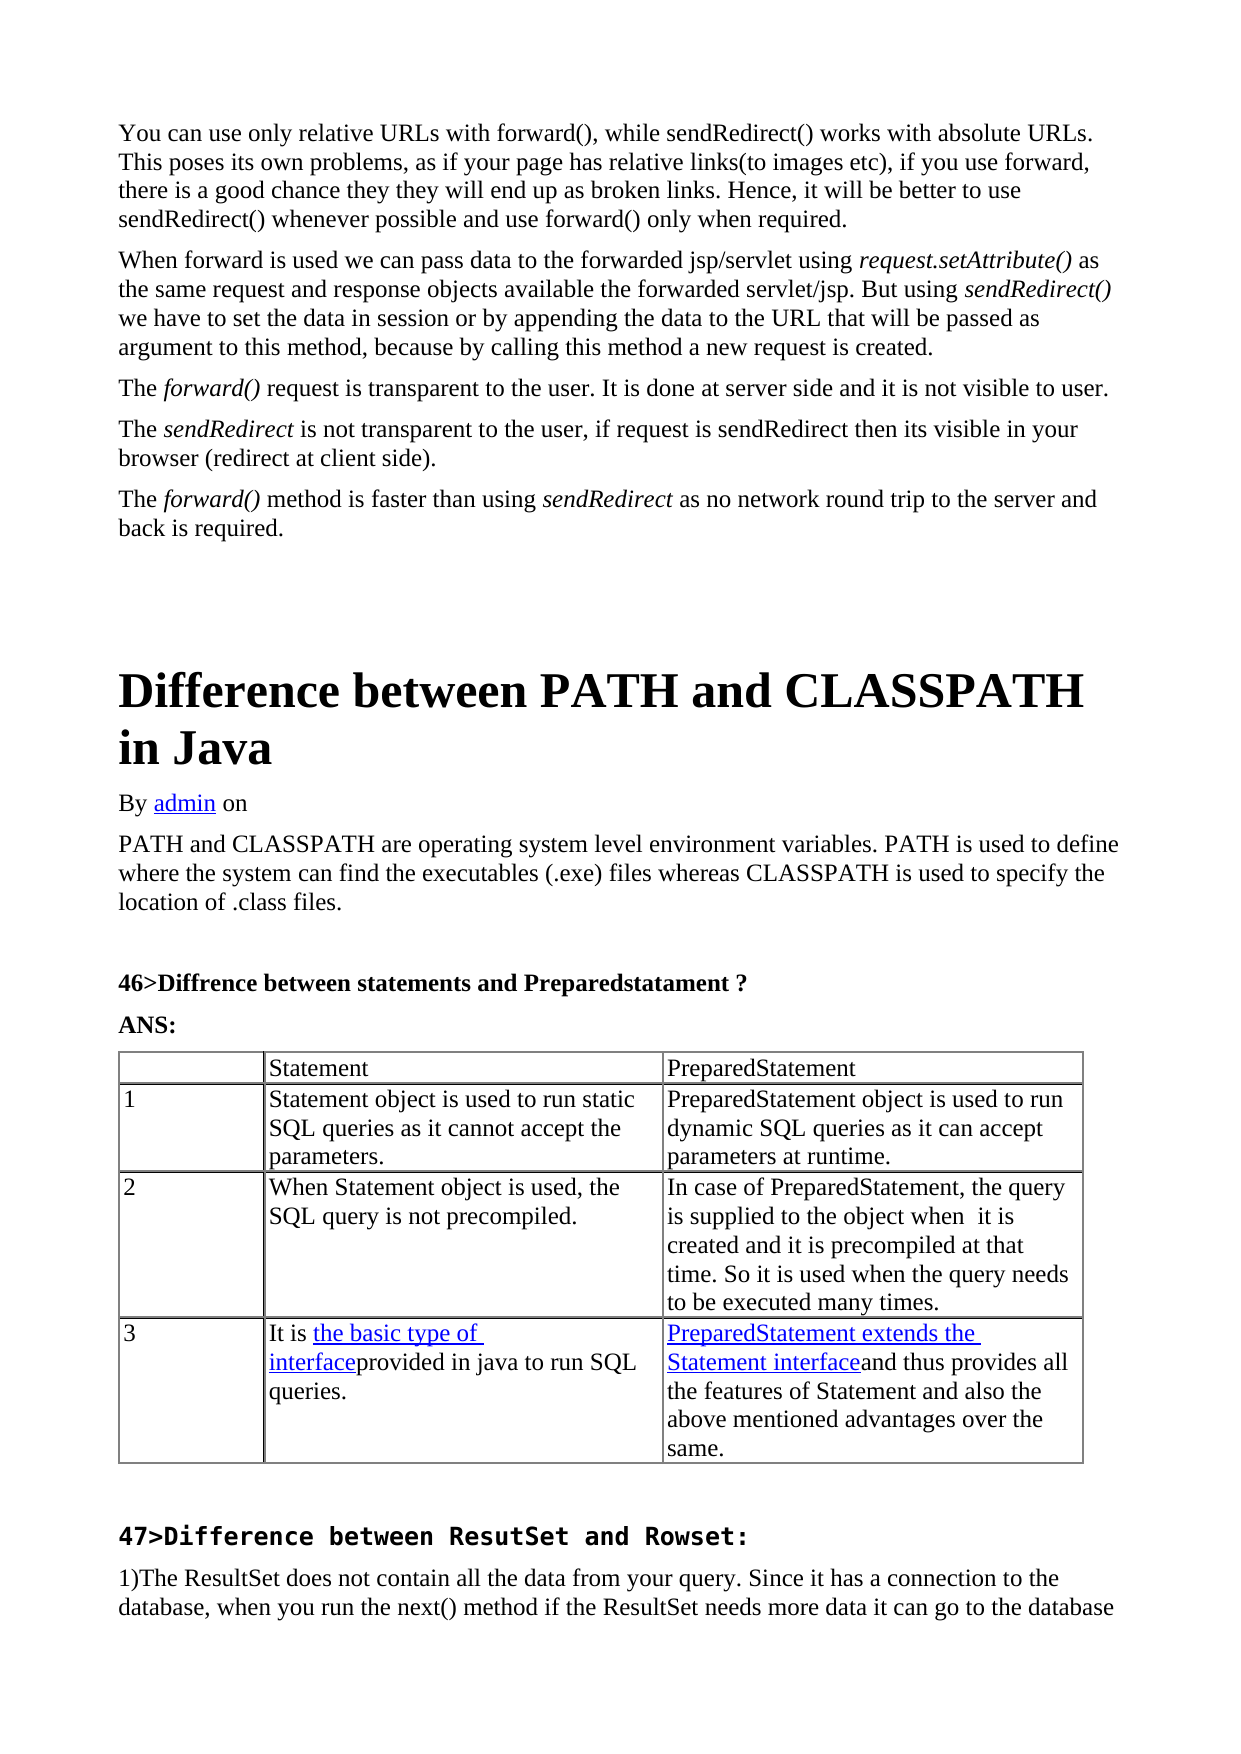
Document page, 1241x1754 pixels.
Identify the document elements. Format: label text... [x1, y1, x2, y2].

table_cell 1 [120, 1085, 263, 1170]
table_cell PreparedStatement object is used to run dynamic SQL queries as it can accept parameters at runtime. [664, 1085, 1082, 1170]
text The sendRedirect is not transparent to the user, if request is sendRedirect then its visible in your browser (redirect at client side). [118, 414, 1122, 472]
text ANS: [118, 1010, 1122, 1038]
text The forward() request is transparent to the user. It is done at server side and it is not visible to user. [118, 373, 1122, 402]
text The forward() method is faster than using sendRedirect as no network round trip to the server and back is required. [118, 484, 1122, 542]
text By admin on [118, 788, 1122, 817]
table_cell Statement object is used to run static SQL queries as it cannot accept the parameters. [266, 1085, 662, 1170]
table_cell In case of PreparedStatement, the query is supplied to the object when it is created and it is precompiled at that time. So it is used when the query needs to be executed many times. [664, 1173, 1082, 1316]
text PATH and CLASSPATH are operating system level environment variables. PATH is used to define where the system can find the executables (.exe) files whereas CLASSPATH is used to specify the location of .class files. [118, 829, 1122, 915]
table_cell PreparedStatement extends the Statement interfaceand thus provides all the features of Statement and also the above mentioned advantages over the same. [664, 1319, 1082, 1462]
table_cell It is the basic type of interfaceprovided in java to run SQL queries. [266, 1319, 662, 1462]
text Difference between PATH and CLASSPATH in Java [118, 660, 1122, 775]
table_header PreparedStatement [664, 1053, 1082, 1082]
text 1)The ResultSet does not contain all the data from your query. Since it has a connection to the database, when you run the next() method if the ResultSet needs more data it can go to the database [118, 1563, 1122, 1621]
text When forward is used we can pass data to the forwarded jsp/servlet using request.setAttribute() as the same request and response objects available the forwarded servlet/jsp. But using sendRedirect() we have to set the data in session or by appending the data to the URL that will be passed as argument to this method, because by calling this method a new request is created. [118, 246, 1122, 361]
table_cell When Statement object is used, the SQL query is not precompiled. [266, 1173, 662, 1316]
table_cell 2 [120, 1173, 263, 1316]
table_header [120, 1053, 263, 1082]
text 46>Diffrence between statements and Preparedstatament ? [118, 968, 1122, 997]
text You can use only relative URLs with forward(), while sendRedirect() works with absolute URLs. This poses its own problems, as if your page has relative links(to images etc), if you use forward, there is a good chance they they will end up as broken links. Hence, it will be better to use sendRedirect() whenever possible and use forward() only when required. [118, 118, 1122, 233]
text 47>Difference between ResutSet and Rowset: [118, 1522, 1122, 1551]
table_header Statement [266, 1053, 662, 1082]
table_cell 3 [120, 1319, 263, 1462]
